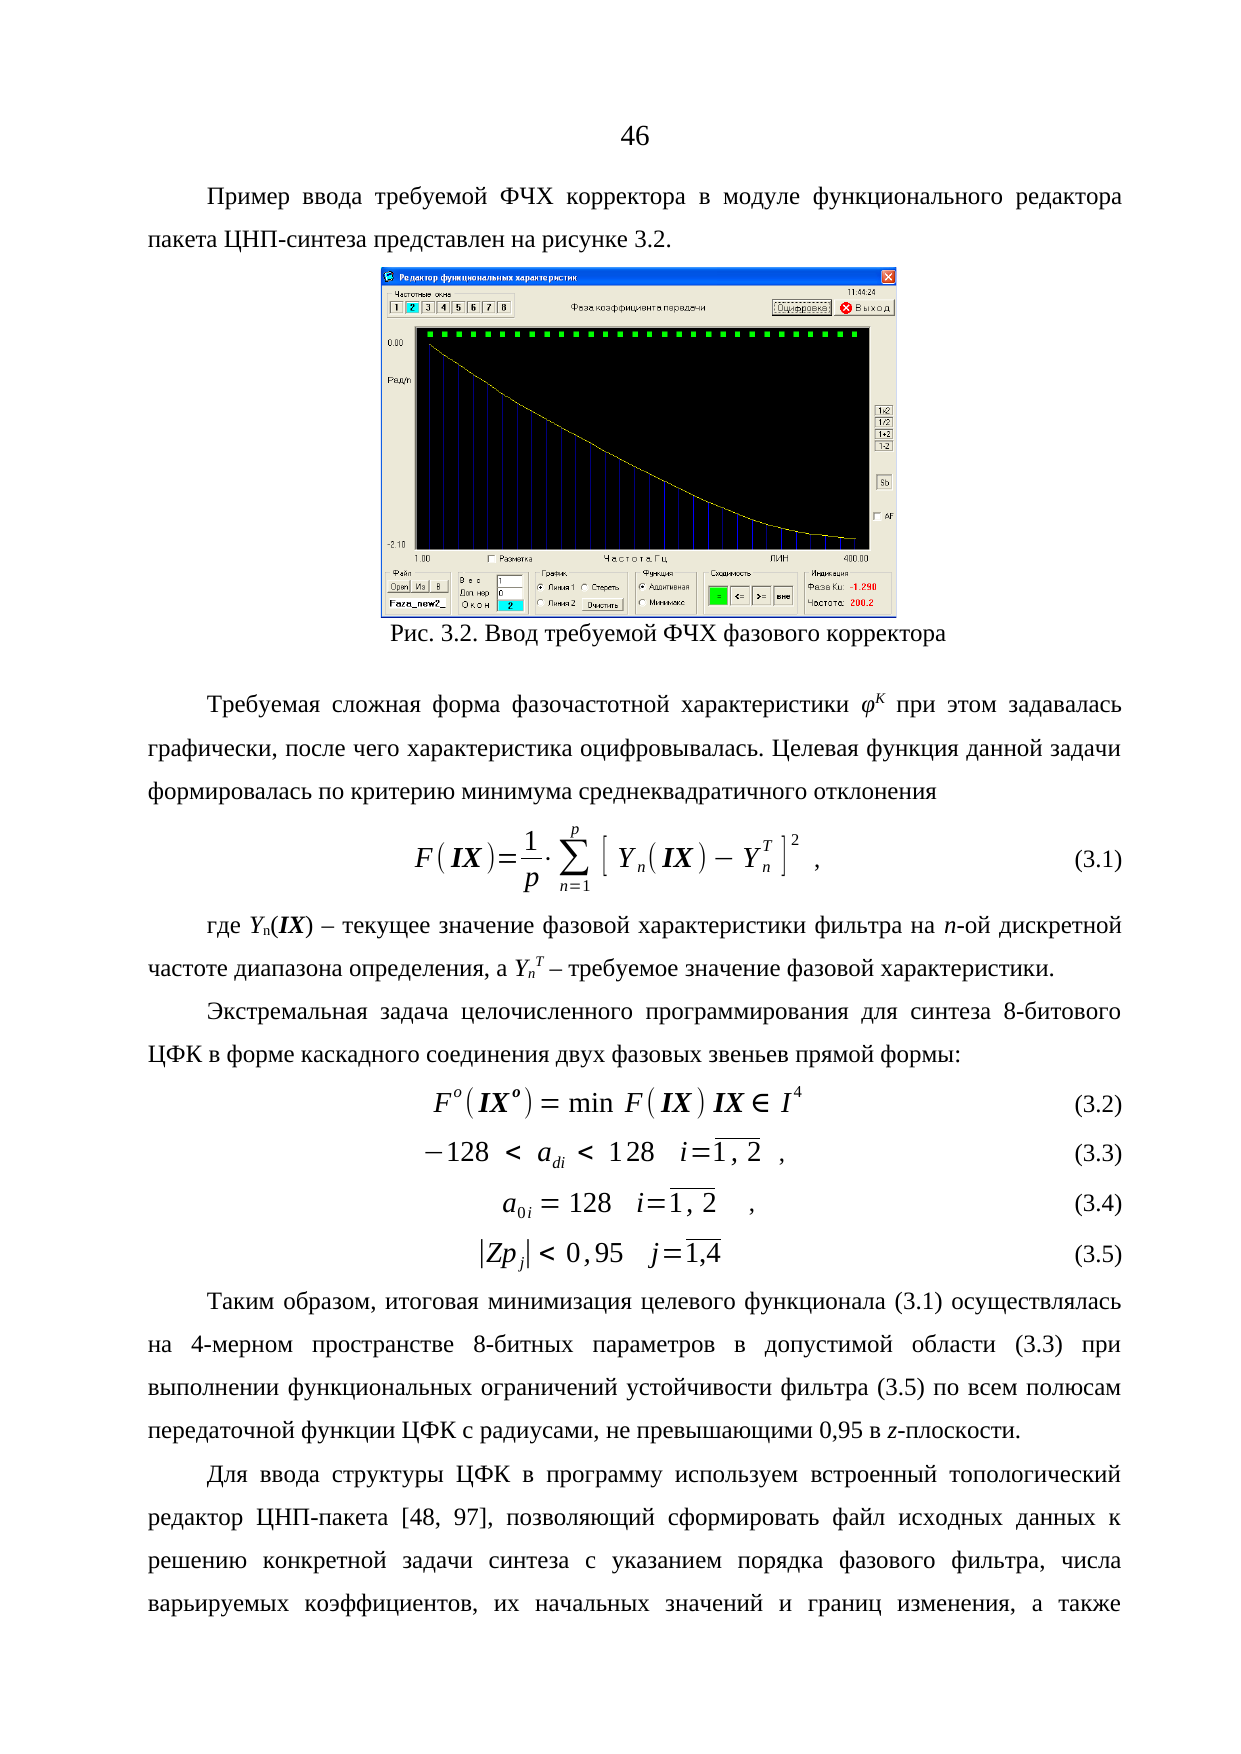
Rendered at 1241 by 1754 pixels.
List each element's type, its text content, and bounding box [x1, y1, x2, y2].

text Таким образом, итоговая минимизация целевого функционала (3.1) осуществлялась на 4-мерном пространстве 8-битных параметров в допустимой области (3.3) при выполнении функциональных ограничений устойчивости фильтра (3.5) по всем полюсам передаточной функции ЦФК с радиусами, не превышающими 0,95 в z-плоскости. [148, 1286, 1122, 1444]
text (3.2) [148, 1083, 1122, 1121]
text , (3.1) [148, 819, 1122, 896]
text (3.5) [148, 1236, 1122, 1272]
table_cell Рис. 3.2. Ввод требуемой ФЧХ фазового корректора [261, 618, 1016, 646]
text Требуемая сложная форма фазочастотной характеристики φК при этом задавалась графически, после чего характеристика оцифровывалась. Целевая функция данной задачи формировалась по критерию минимума среднеквадратичного отклонения [148, 689, 1122, 804]
text Экстремальная задача целочисленного программирования для синтеза 8-битового ЦФК в форме каскадного соединения двух фазовых звеньев прямой формы: [148, 996, 1122, 1068]
table_header [261, 268, 380, 618]
text где Yn(IX) – текущее значение фазовой характеристики фильтра на n-ой дискретной частоте диапазона определения, а YnT – требуемое значение фазовой характеристики. [148, 910, 1122, 982]
text , (3.3) [148, 1136, 1122, 1171]
text Пример ввода требуемой ФЧХ корректора в модуле функционального редактора пакета ЦНП-синтеза представлен на рисунке 3.2. [148, 181, 1122, 253]
text , (3.4) [148, 1186, 1122, 1222]
table_header [897, 268, 1016, 618]
picture [380, 267, 897, 618]
text Для ввода структуры ЦФК в программу используем встроенный топологический редактор ЦНП-пакета [48, 97], позволяющий сформировать файл исходных данных к решению конкретной задачи синтеза с указанием порядка фазового фильтра, числа варьируемых коэффициентов, их начальных значений и границ изменения, а также [148, 1459, 1122, 1617]
